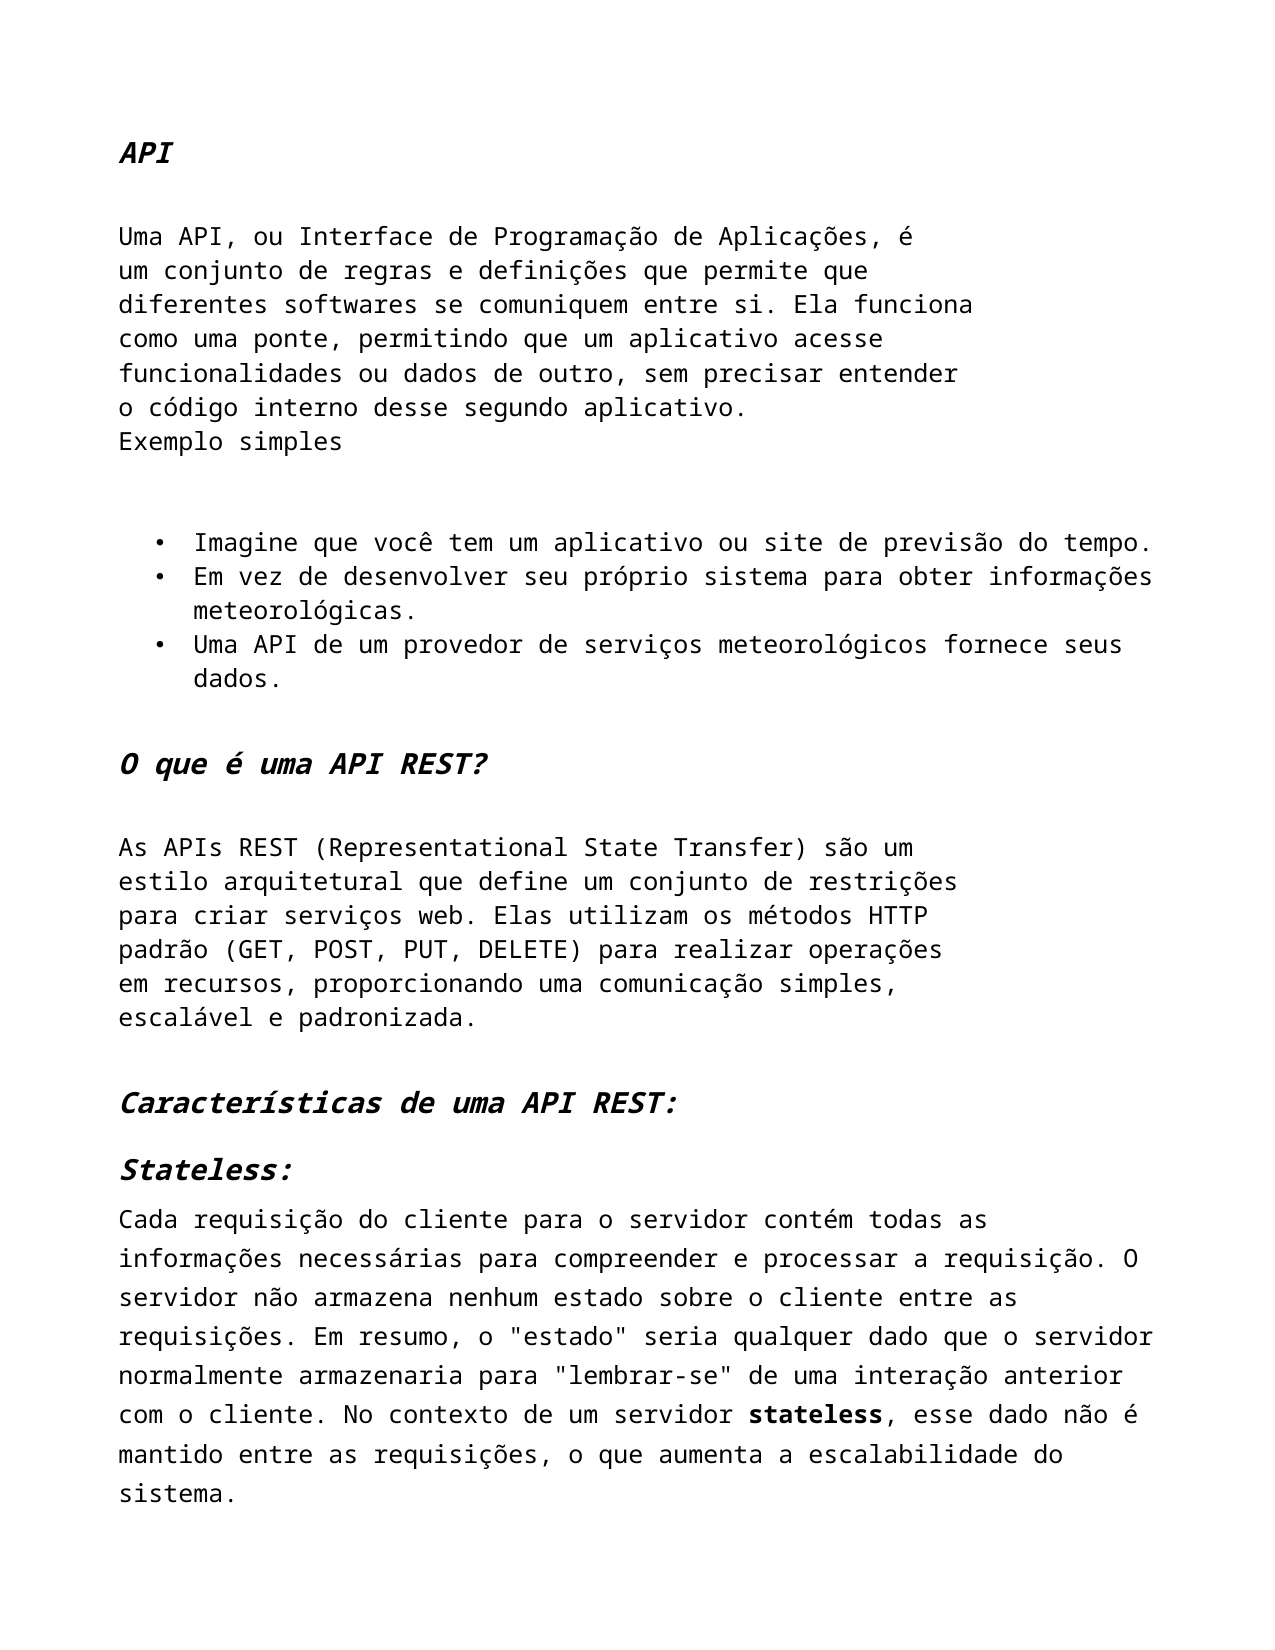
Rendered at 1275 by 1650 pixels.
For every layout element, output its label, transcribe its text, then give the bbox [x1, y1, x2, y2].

text padrão (GET, POST, PUT, DELETE) para realizar operações [118, 932, 1157, 966]
text escalável e padronizada. [118, 1000, 1157, 1034]
subtitle API [118, 133, 1157, 172]
text Cada requisição do cliente para o servidor contém todas as informações necessárias para compreender e processar a requisição. O servidor não armazena nenhum estado sobre o cliente entre as requisições. Em resumo, o "estado" seria qualquer dado que o servidor normalmente armazenaria para "lembrar-se" de uma interação anterior com o cliente. No contexto de um servidor stateless, esse dado não é mantido entre as requisições, o que aumenta a escalabilidade do sistema. [118, 1201, 1157, 1509]
text Uma API, ou Interface de Programação de Aplicações, é [118, 219, 1157, 253]
list Em vez de desenvolver seu próprio sistema para obter informações meteorológicas. [156, 558, 1157, 626]
text um conjunto de regras e definições que permite que [118, 253, 1157, 287]
text para criar serviços web. Elas utilizam os métodos HTTP [118, 897, 1157, 932]
text diferentes softwares se comuniquem entre si. Ela funciona [118, 287, 1157, 321]
subtitle O que é uma API REST? [118, 743, 1157, 783]
text funcionalidades ou dados de outro, sem precisar entender [118, 355, 1157, 389]
text o código interno desse segundo aplicativo. [118, 389, 1157, 423]
list Uma API de um provedor de serviços meteorológicos fornece seus dados. [156, 626, 1157, 694]
subtitle Características de uma API REST: [118, 1082, 1157, 1122]
subtitle Stateless: [118, 1149, 1157, 1189]
text estilo arquitetural que define um conjunto de restrições [118, 863, 1157, 897]
text em recursos, proporcionando uma comunicação simples, [118, 966, 1157, 1000]
text As APIs REST (Representational State Transfer) são um [118, 829, 1157, 863]
text Exemplo simples [118, 423, 1157, 457]
list Imagine que você tem um aplicativo ou site de previsão do tempo. [156, 524, 1157, 558]
text como uma ponte, permitindo que um aplicativo acesse [118, 321, 1157, 355]
